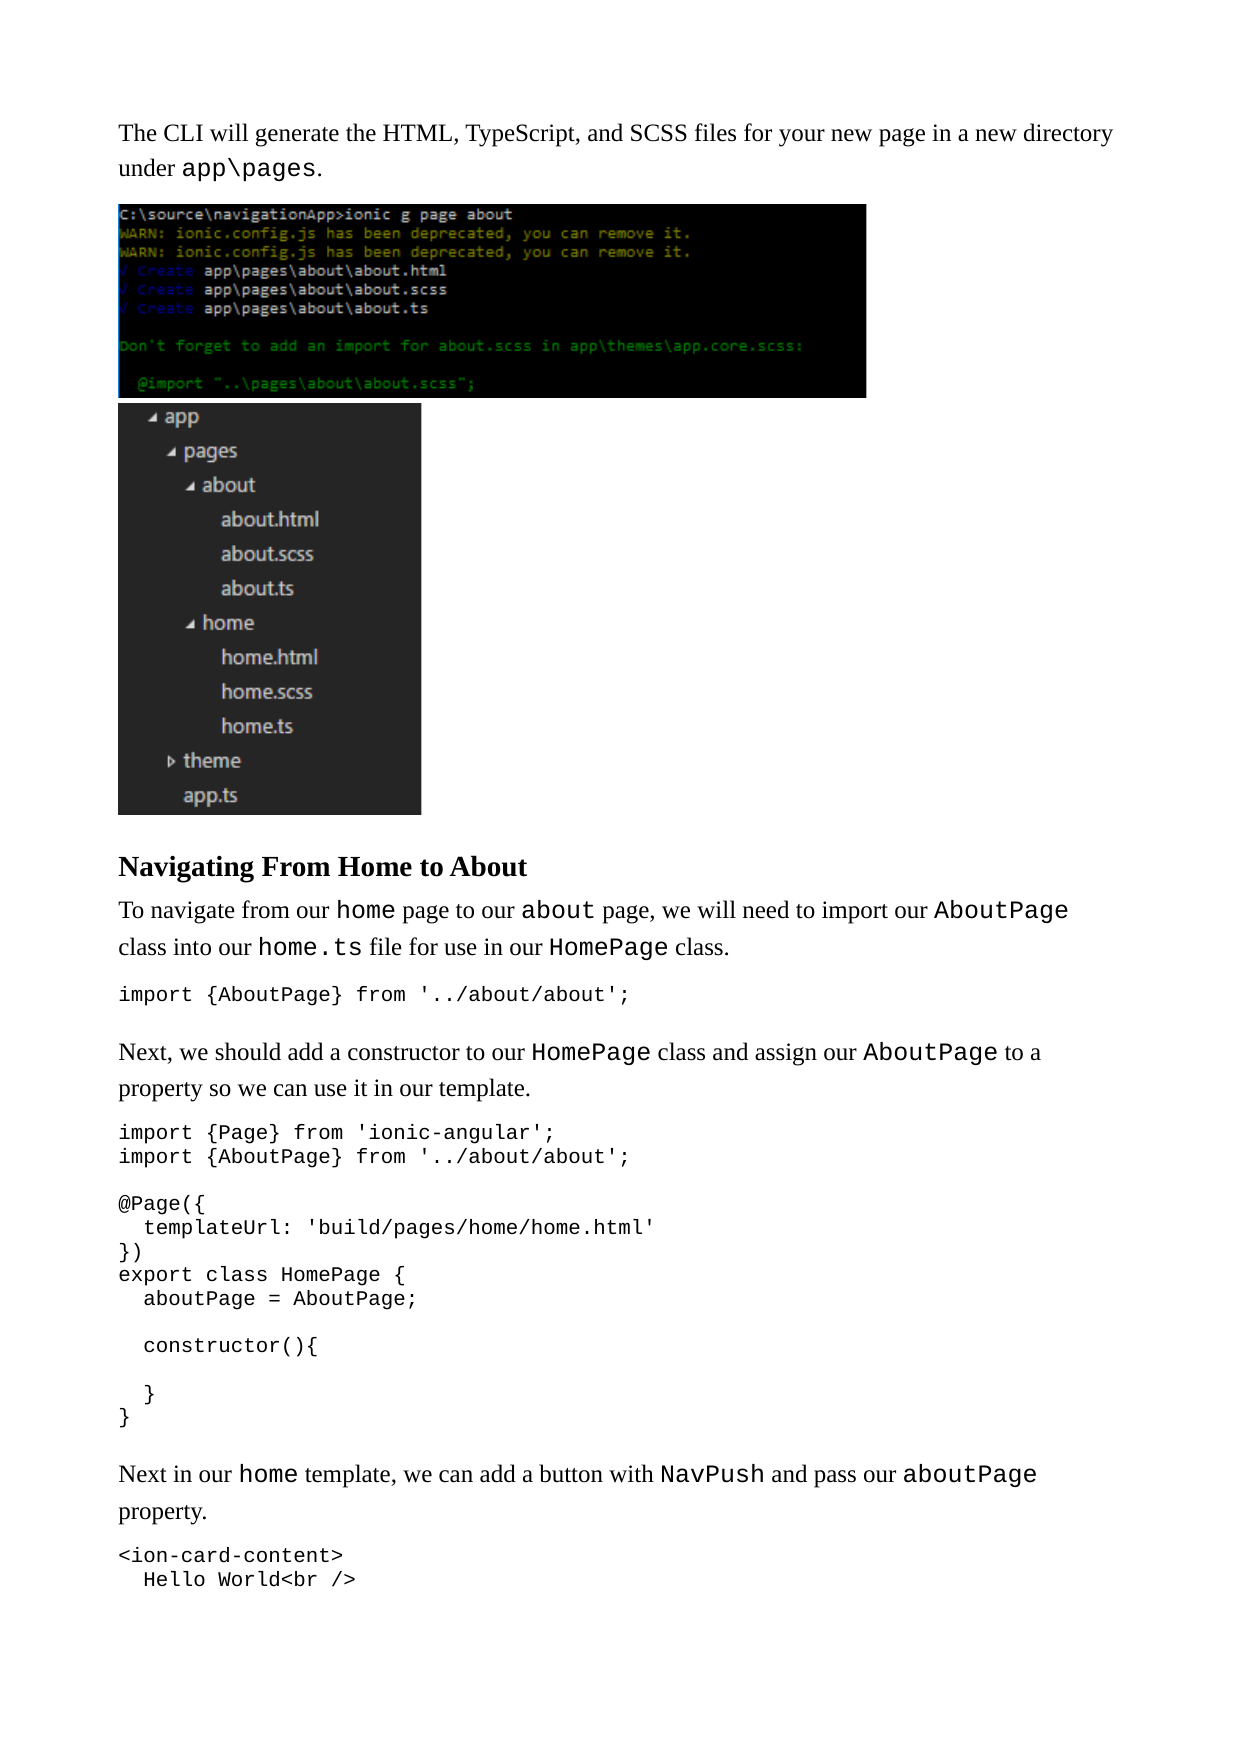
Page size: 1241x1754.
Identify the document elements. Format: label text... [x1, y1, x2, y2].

text templateUrl: 'build/pages/home/home.html' [118, 1217, 1122, 1241]
text import {AboutPage} from '../about/about'; [118, 1146, 1122, 1170]
text } [118, 1382, 1122, 1406]
picture [118, 204, 867, 398]
text Next, we should add a constructor to our HomePage class and assign our AboutPage to a property so we can use it in our template. [118, 1037, 1122, 1102]
text The CLI will generate the HTML, TypeScript, and SCSS files for your new page in a new directory under app\pages. [118, 118, 1122, 183]
text @Page({ [118, 1193, 1122, 1217]
text import {Page} from 'ionic-angular'; [118, 1122, 1122, 1146]
text import {AboutPage} from '../about/about'; [118, 984, 1122, 1007]
subtitle Navigating From Home to About [118, 849, 1122, 883]
text constructor(){ [118, 1335, 1122, 1359]
text }) [118, 1241, 1122, 1264]
text Next in our home template, we can add a button with NavPush and pass our aboutPage property. [118, 1459, 1122, 1524]
text To navigate from our home page to our about page, we will need to import our AboutPage class into our home.ts file for use in our HomePage class. [118, 896, 1122, 963]
text } [118, 1406, 1122, 1430]
text <ion-card-content> [118, 1545, 1122, 1568]
text aboutPage = AboutPage; [118, 1288, 1122, 1312]
picture [118, 403, 422, 815]
text export class HomePage { [118, 1264, 1122, 1288]
text Hello World<br /> [118, 1568, 1122, 1592]
